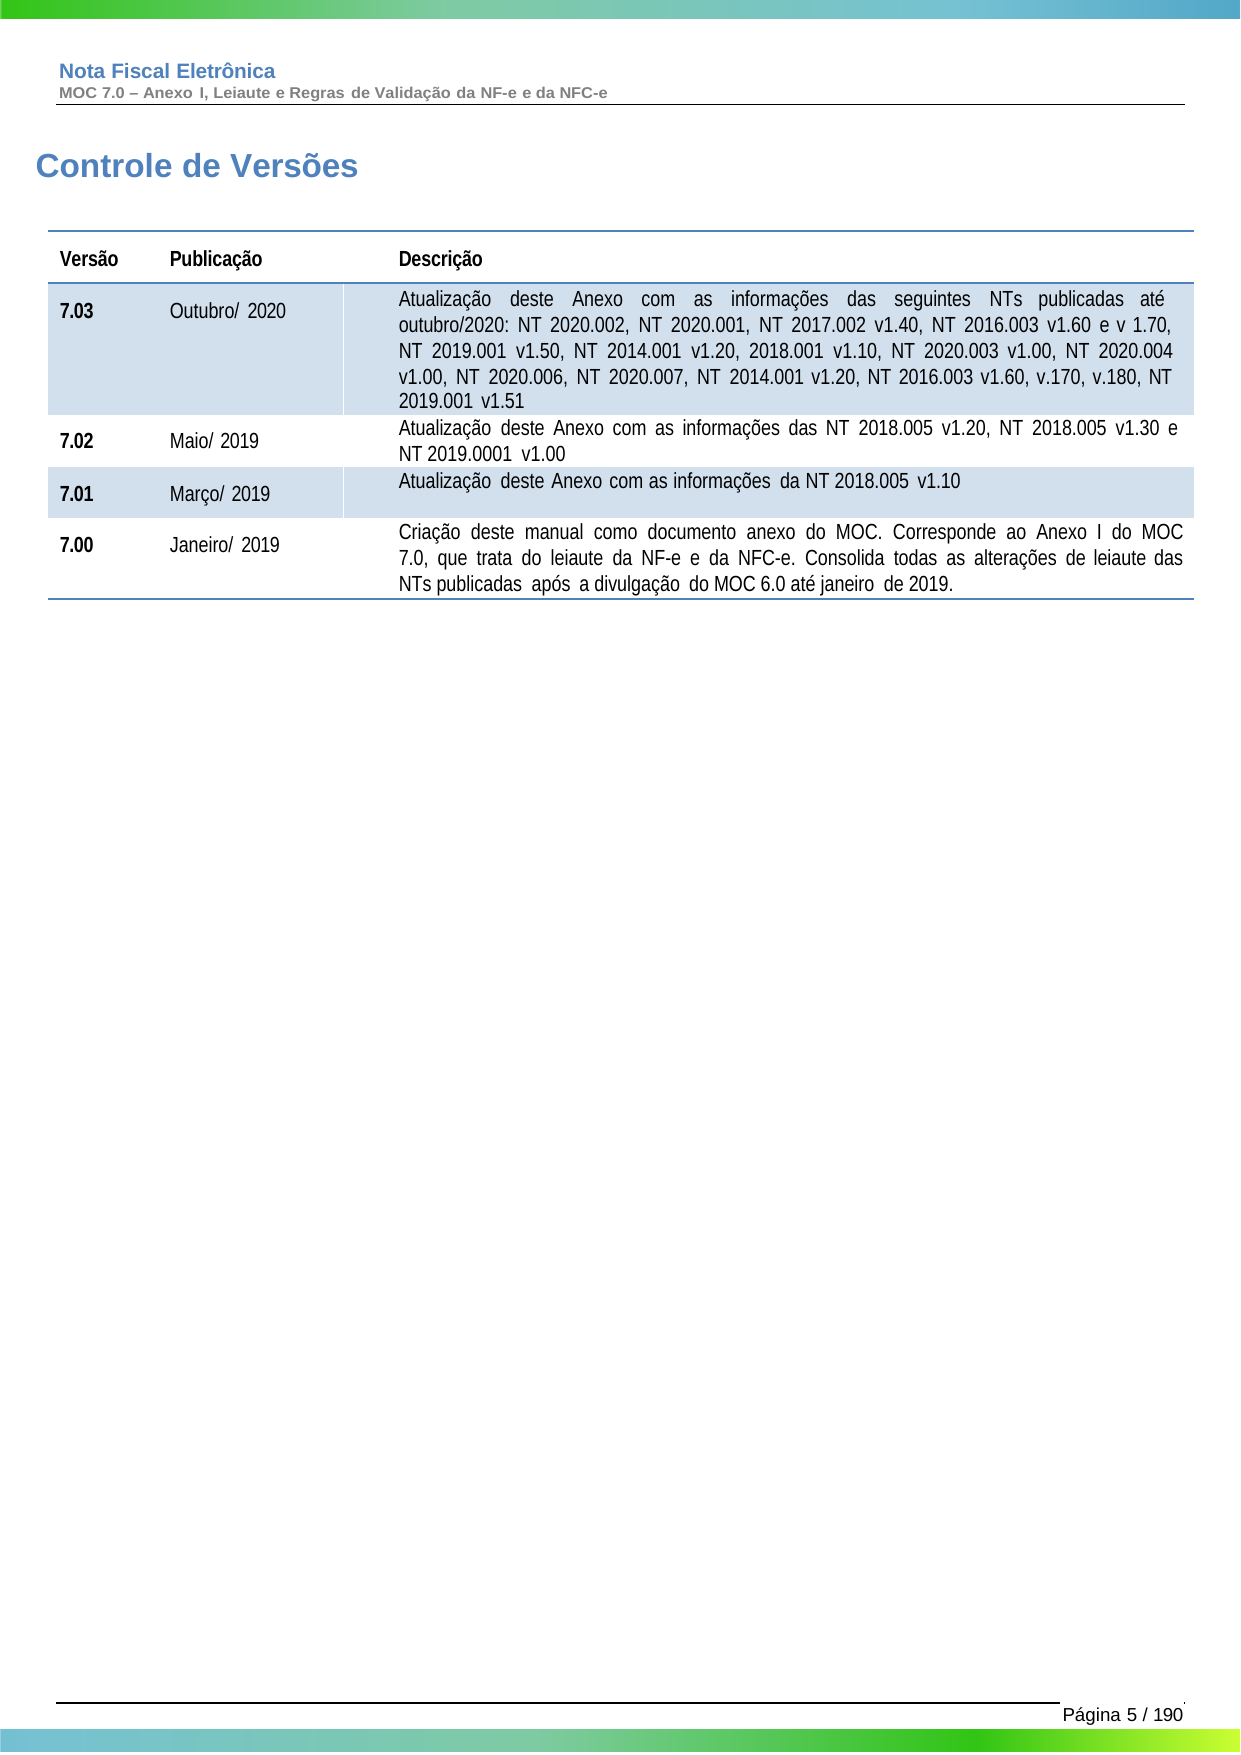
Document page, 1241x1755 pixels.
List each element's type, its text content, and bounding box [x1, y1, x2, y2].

table_cell Maio/ 2019 [145, 415, 343, 467]
table_cell 7.03 [48, 284, 145, 415]
table_header Descrição [344, 232, 1194, 282]
table_cell 7.02 [48, 415, 145, 467]
subtitle Controle de Versões [35, 146, 1205, 184]
table_cell Atualização deste Anexo com as informações das NT 2018.005 v1.20, NT 2018.005 v1.30 e NT 2019.0001 v1.00 [344, 415, 1194, 467]
table_cell Atualização deste Anexo com as informações da NT 2018.005 v1.10 [344, 467, 1194, 518]
table_cell 7.00 [48, 519, 145, 598]
table_cell Criação deste manual como documento anexo do MOC. Corresponde ao Anexo I do MOC 7.0, que trata do leiaute da NF-e e da NFC-e. Consolida todas as alterações de leiaute das NTs publicadas após a divulgação do MOC 6.0 até janeiro de 2019. [344, 519, 1194, 598]
table_cell Atualização deste Anexo com as informações das seguintes NTs publicadas até outubro/2020: NT 2020.002, NT 2020.001, NT 2017.002 v1.40, NT 2016.003 v1.60 e v 1.70, NT 2019.001 v1.50, NT 2014.001 v1.20, 2018.001 v1.10, NT 2020.003 v1.00, NT 2020.004 v1.00, NT 2020.006, NT 2020.007, NT 2014.001 v1.20, NT 2016.003 v1.60, v.170, v.180, NT 2019.001 v1.51 [344, 284, 1194, 415]
table_cell Outubro/ 2020 [145, 284, 343, 415]
table_header Publicação [145, 232, 343, 282]
table_cell 7.01 [48, 467, 145, 518]
table_cell Janeiro/ 2019 [145, 519, 343, 598]
table_cell Março/ 2019 [145, 467, 343, 518]
table_header Versão [48, 232, 145, 282]
